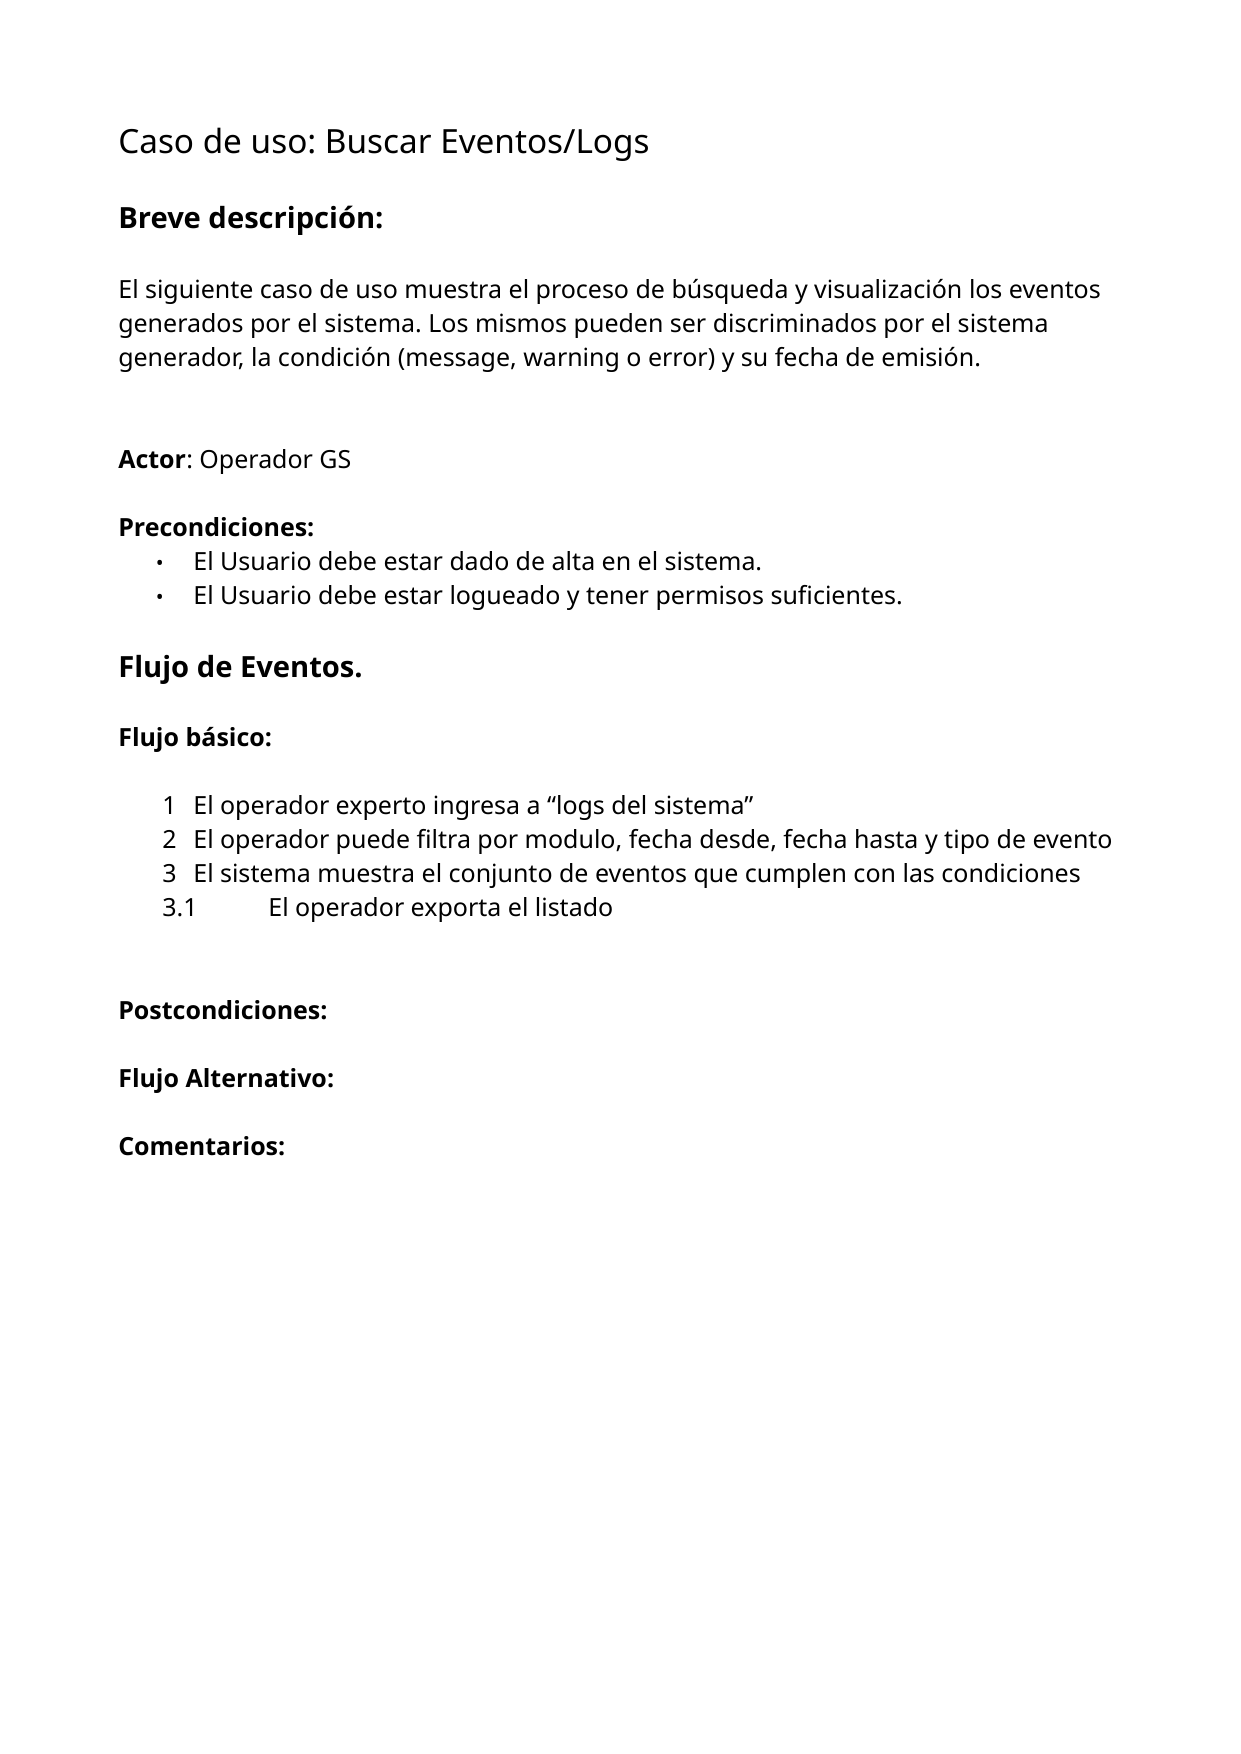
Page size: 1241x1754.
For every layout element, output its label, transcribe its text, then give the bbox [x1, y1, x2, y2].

list El Usuario debe estar dado de alta en el sistema. [156, 544, 1122, 578]
list El Usuario debe estar logueado y tener permisos suficientes. [156, 578, 1122, 612]
list El sistema muestra el conjunto de eventos que cumplen con las condiciones [156, 856, 1122, 890]
text Flujo Alternativo: [118, 1060, 1122, 1094]
text Comentarios: [118, 1128, 1122, 1163]
text Flujo básico: [118, 720, 1122, 754]
text Breve descripción: [118, 198, 1122, 237]
text Flujo de Eventos. [118, 646, 1122, 686]
text Postcondiciones: [118, 992, 1122, 1026]
text Actor: Operador GS [118, 442, 1122, 476]
list El operador experto ingresa a “logs del sistema” [156, 788, 1122, 822]
list El operador puede filtra por modulo, fecha desde, fecha hasta y tipo de evento [156, 822, 1122, 856]
text El siguiente caso de uso muestra el proceso de búsqueda y visualización los eventos generados por el sistema. Los mismos pueden ser discriminados por el sistema generador, la condición (message, warning o error) y su fecha de emisión. [118, 271, 1122, 373]
text Precondiciones: [118, 510, 1122, 544]
text Caso de uso: Buscar Eventos/Logs [118, 118, 1122, 163]
list El operador exporta el listado [156, 890, 1122, 924]
